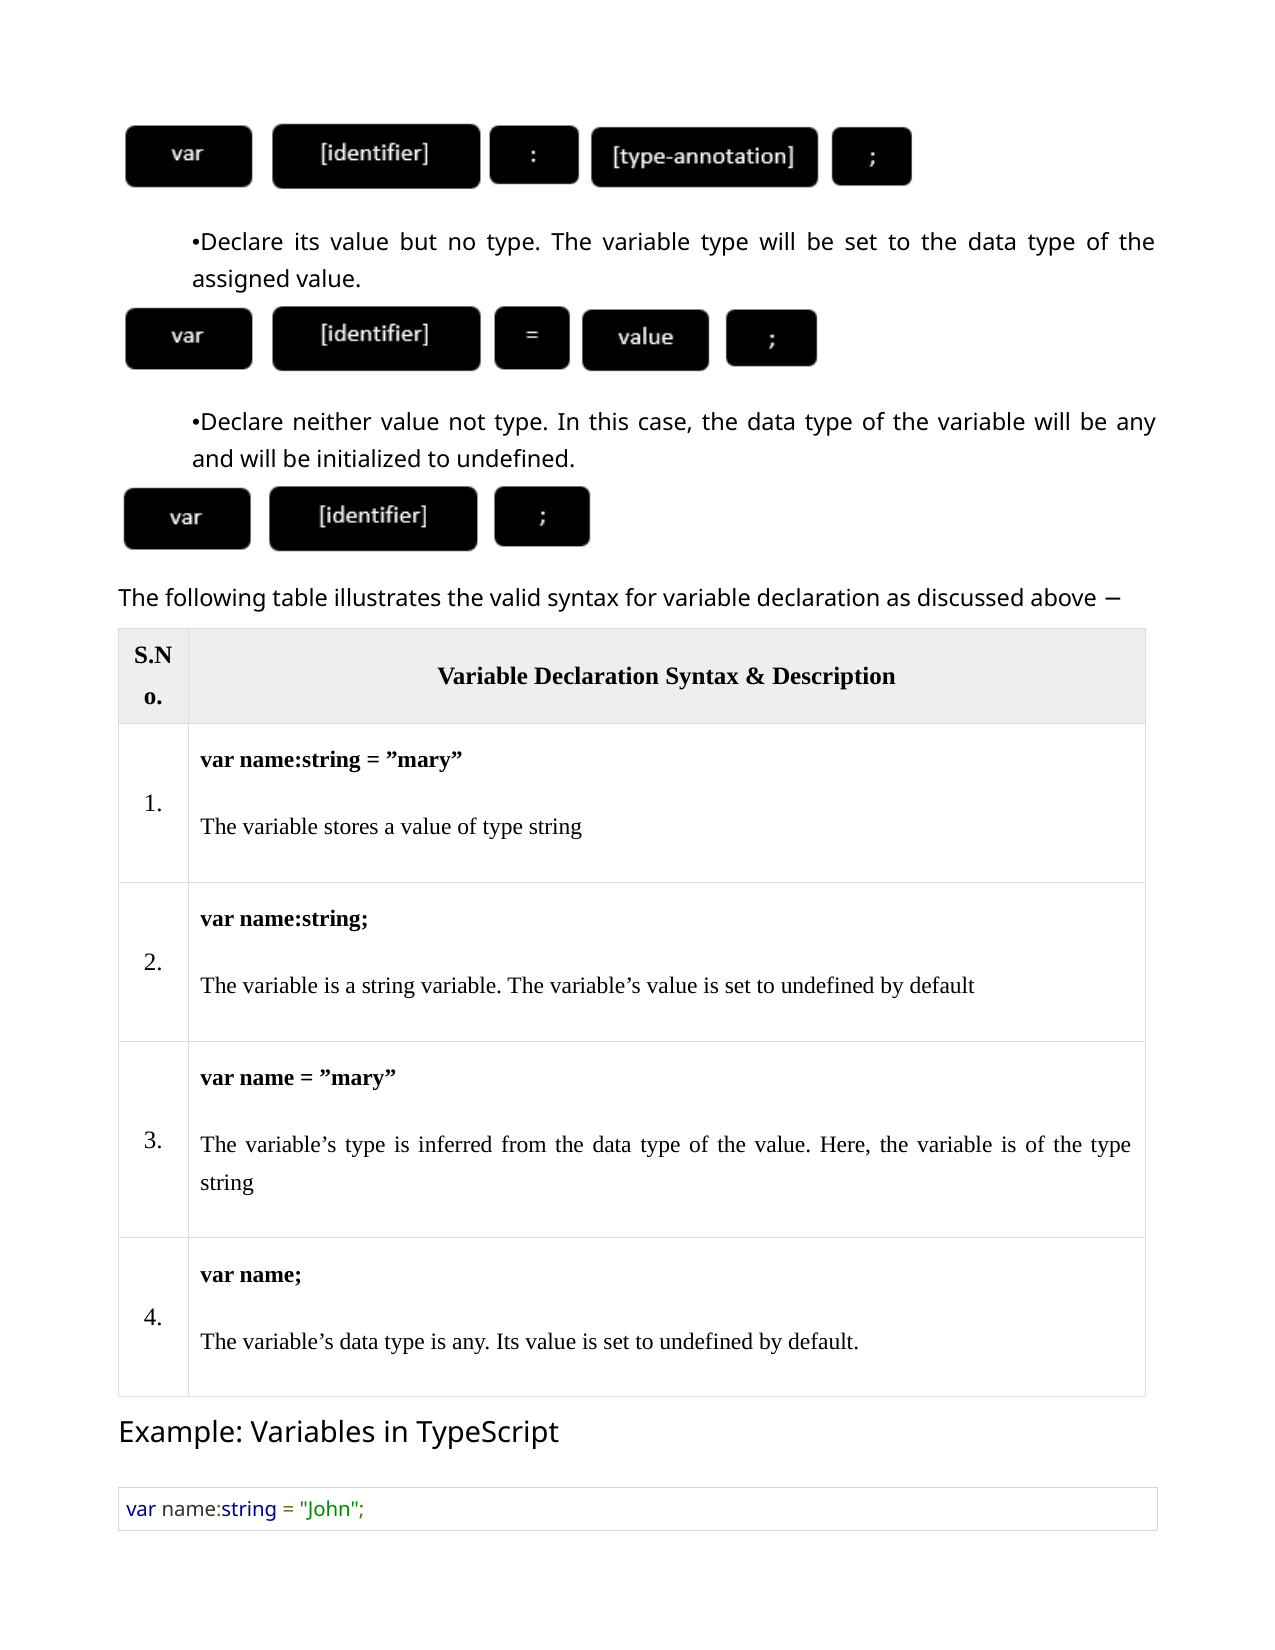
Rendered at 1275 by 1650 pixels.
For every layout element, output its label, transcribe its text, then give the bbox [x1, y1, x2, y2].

picture [118, 302, 825, 379]
text The following table illustrates the valid syntax for variable declaration as discussed above − [118, 576, 1157, 613]
table_cell 1. [119, 724, 188, 882]
picture [118, 118, 923, 200]
table_cell var name:string; The variable is a string variable. The variable’s value is set to undefined by default [189, 883, 1145, 1041]
table_cell 4. [119, 1238, 188, 1396]
table_header S.No. [119, 629, 188, 723]
table_cell 3. [119, 1042, 188, 1237]
table_header Variable Declaration Syntax & Description [189, 629, 1145, 723]
text var name:string = "John"; [119, 1488, 1157, 1530]
table_cell 2. [119, 883, 188, 1041]
table_cell var name; The variable’s data type is any. Its value is set to undefined by default. [189, 1238, 1145, 1396]
list Declare neither value not type. In this case, the data type of the variable will be any and will be initialized to undefined. [118, 399, 1157, 474]
picture [118, 482, 598, 556]
subtitle Example: Variables in TypeScript [118, 1411, 1157, 1451]
list Declare its value but no type. The variable type will be set to the data type of the assigned value. [118, 220, 1157, 295]
table_cell var name = ”mary” The variable’s type is inferred from the data type of the value. Here, the variable is of the type string [189, 1042, 1145, 1237]
table_cell var name:string = ”mary” The variable stores a value of type string [189, 724, 1145, 882]
